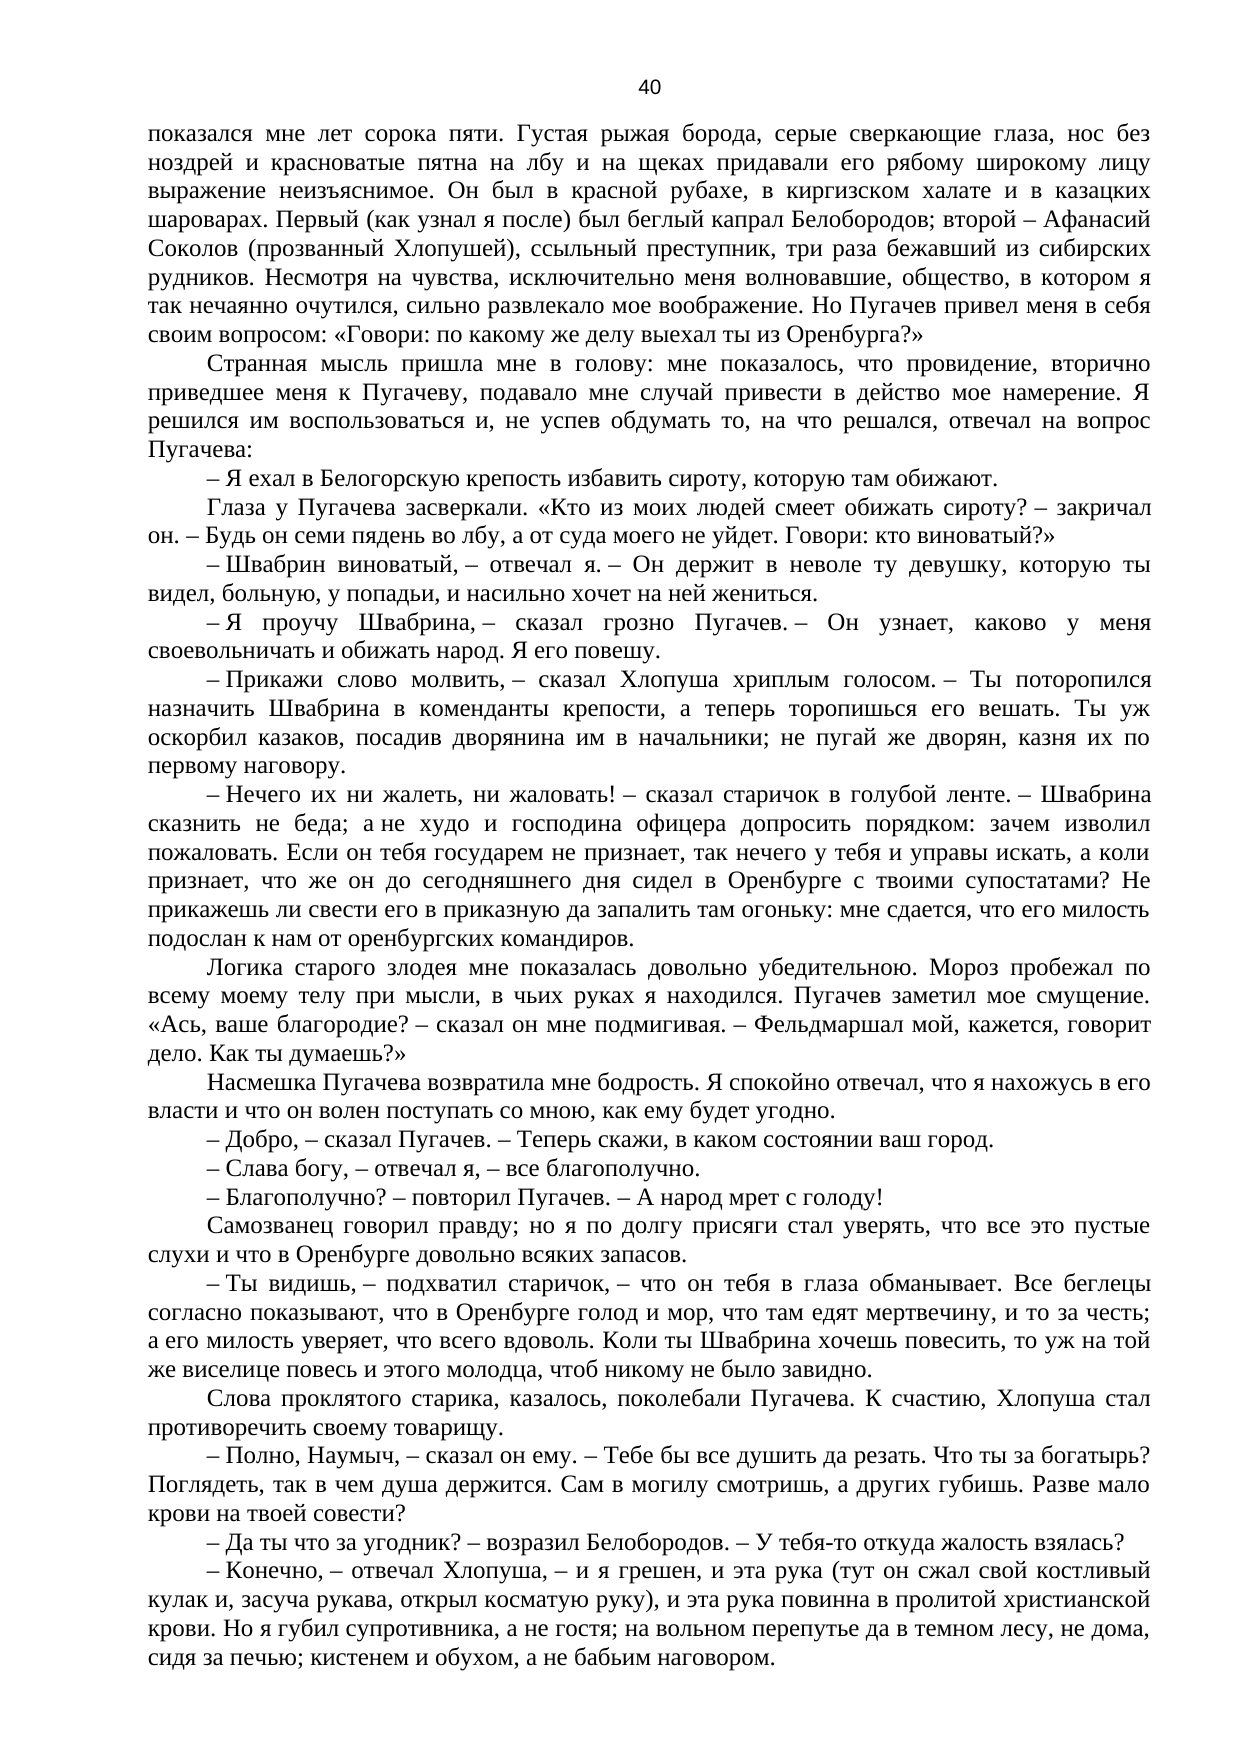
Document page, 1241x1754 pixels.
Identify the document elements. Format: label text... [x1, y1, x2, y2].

text Слова проклятого старика, казалось, поколебали Пугачева. К счастию, Хлопуша стал противоречить своему товарищу. [148, 1383, 1152, 1441]
text Странная мысль пришла мне в голову: мне показалось, что провидение, вторично приведшее меня к Пугачеву, подавало мне случай привести в действо мое намерение. Я решился им воспользоваться и, не успев обдумать то, на что решался, отвечал на вопрос Пугачева: [148, 348, 1152, 463]
text – Ты видишь, – подхватил старичок, – что он тебя в глаза обманывает. Все беглецы согласно показывают, что в Оренбурге голод и мор, что там едят мертвечину, и то за честь; а его милость уверяет, что всего вдоволь. Коли ты Швабрина хочешь повесить, то уж на той же виселице повесь и этого молодца, чтоб никому не было завидно. [148, 1268, 1152, 1383]
text – Я ехал в Белогорскую крепость избавить сироту, которую там обижают. [148, 463, 1152, 492]
text – Я проучу Швабрина, – сказал грозно Пугачев. – Он узнает, каково у меня своевольничать и обижать народ. Я его повешу. [148, 607, 1152, 664]
text Насмешка Пугачева возвратила мне бодрость. Я спокойно отвечал, что я нахожусь в его власти и что он волен поступать со мною, как ему будет угодно. [148, 1067, 1152, 1124]
text Логика старого злодея мне показалась довольно убедительною. Мороз пробежал по всему моему телу при мысли, в чьих руках я находился. Пугачев заметил мое смущение. «Ась, ваше благородие? – сказал он мне подмигивая. – Фельдмаршал мой, кажется, говорит дело. Как ты думаешь?» [148, 952, 1152, 1067]
text – Конечно, – отвечал Хлопуша, – и я грешен, и эта рука (тут он сжал свой костливый кулак и, засуча рукава, открыл косматую руку), и эта рука повинна в пролитой христианской крови. Но я губил супротивника, а не гостя; на вольном перепутье да в темном лесу, не дома, сидя за печью; кистенем и обухом, а не бабьим наговором. [148, 1556, 1152, 1671]
text Глаза у Пугачева засверкали. «Кто из моих людей смеет обижать сироту? – закричал он. – Будь он семи пядень во лбу, а от суда моего не уйдет. Говори: кто виноватый?» [148, 492, 1152, 549]
text – Прикажи слово молвить, – сказал Хлопуша хриплым голосом. – Ты поторопился назначить Швабрина в коменданты крепости, а теперь торопишься его вешать. Ты уж оскорбил казаков, посадив дворянина им в начальники; не пугай же дворян, казня их по первому наговору. [148, 664, 1152, 779]
text – Слава богу, – отвечал я, – все благополучно. [148, 1153, 1152, 1182]
text показался мне лет сорока пяти. Густая рыжая борода, серые сверкающие глаза, нос без ноздрей и красноватые пятна на лбу и на щеках придавали его рябому широкому лицу выражение неизъяснимое. Он был в красной рубахе, в киргизском халате и в казацких шароварах. Первый (как узнал я после) был беглый капрал Белобородов; второй – Афанасий Соколов (прозванный Хлопушей), ссыльный преступник, три раза бежавший из сибирских рудников. Несмотря на чувства, исключительно меня волновавшие, общество, в котором я так нечаянно очутился, сильно развлекало мое воображение. Но Пугачев привел меня в себя своим вопросом: «Говори: по какому же делу выехал ты из Оренбурга?» [148, 118, 1152, 348]
text – Благополучно? – повторил Пугачев. – А народ мрет с голоду! [148, 1182, 1152, 1211]
text – Да ты что за угодник? – возразил Белобородов. – У тебя‑то откуда жалость взялась? [148, 1527, 1152, 1556]
text – Добро, – сказал Пугачев. – Теперь скажи, в каком состоянии ваш город. [148, 1124, 1152, 1153]
text – Нечего их ни жалеть, ни жаловать! – сказал старичок в голубой ленте. – Швабрина сказнить не беда; а не худо и господина офицера допросить порядком: зачем изволил пожаловать. Если он тебя государем не признает, так нечего у тебя и управы искать, а коли признает, что же он до сегодняшнего дня сидел в Оренбурге с твоими супостатами? Не прикажешь ли свести его в приказную да запалить там огоньку: мне сдается, что его милость подослан к нам от оренбургских командиров. [148, 779, 1152, 952]
text – Швабрин виноватый, – отвечал я. – Он держит в неволе ту девушку, которую ты видел, больную, у попадьи, и насильно хочет на ней жениться. [148, 549, 1152, 607]
text – Полно, Наумыч, – сказал он ему. – Тебе бы все душить да резать. Что ты за богатырь? Поглядеть, так в чем душа держится. Сам в могилу смотришь, а других губишь. Разве мало крови на твоей совести? [148, 1441, 1152, 1527]
text Самозванец говорил правду; но я по долгу присяги стал уверять, что все это пустые слухи и что в Оренбурге довольно всяких запасов. [148, 1211, 1152, 1268]
